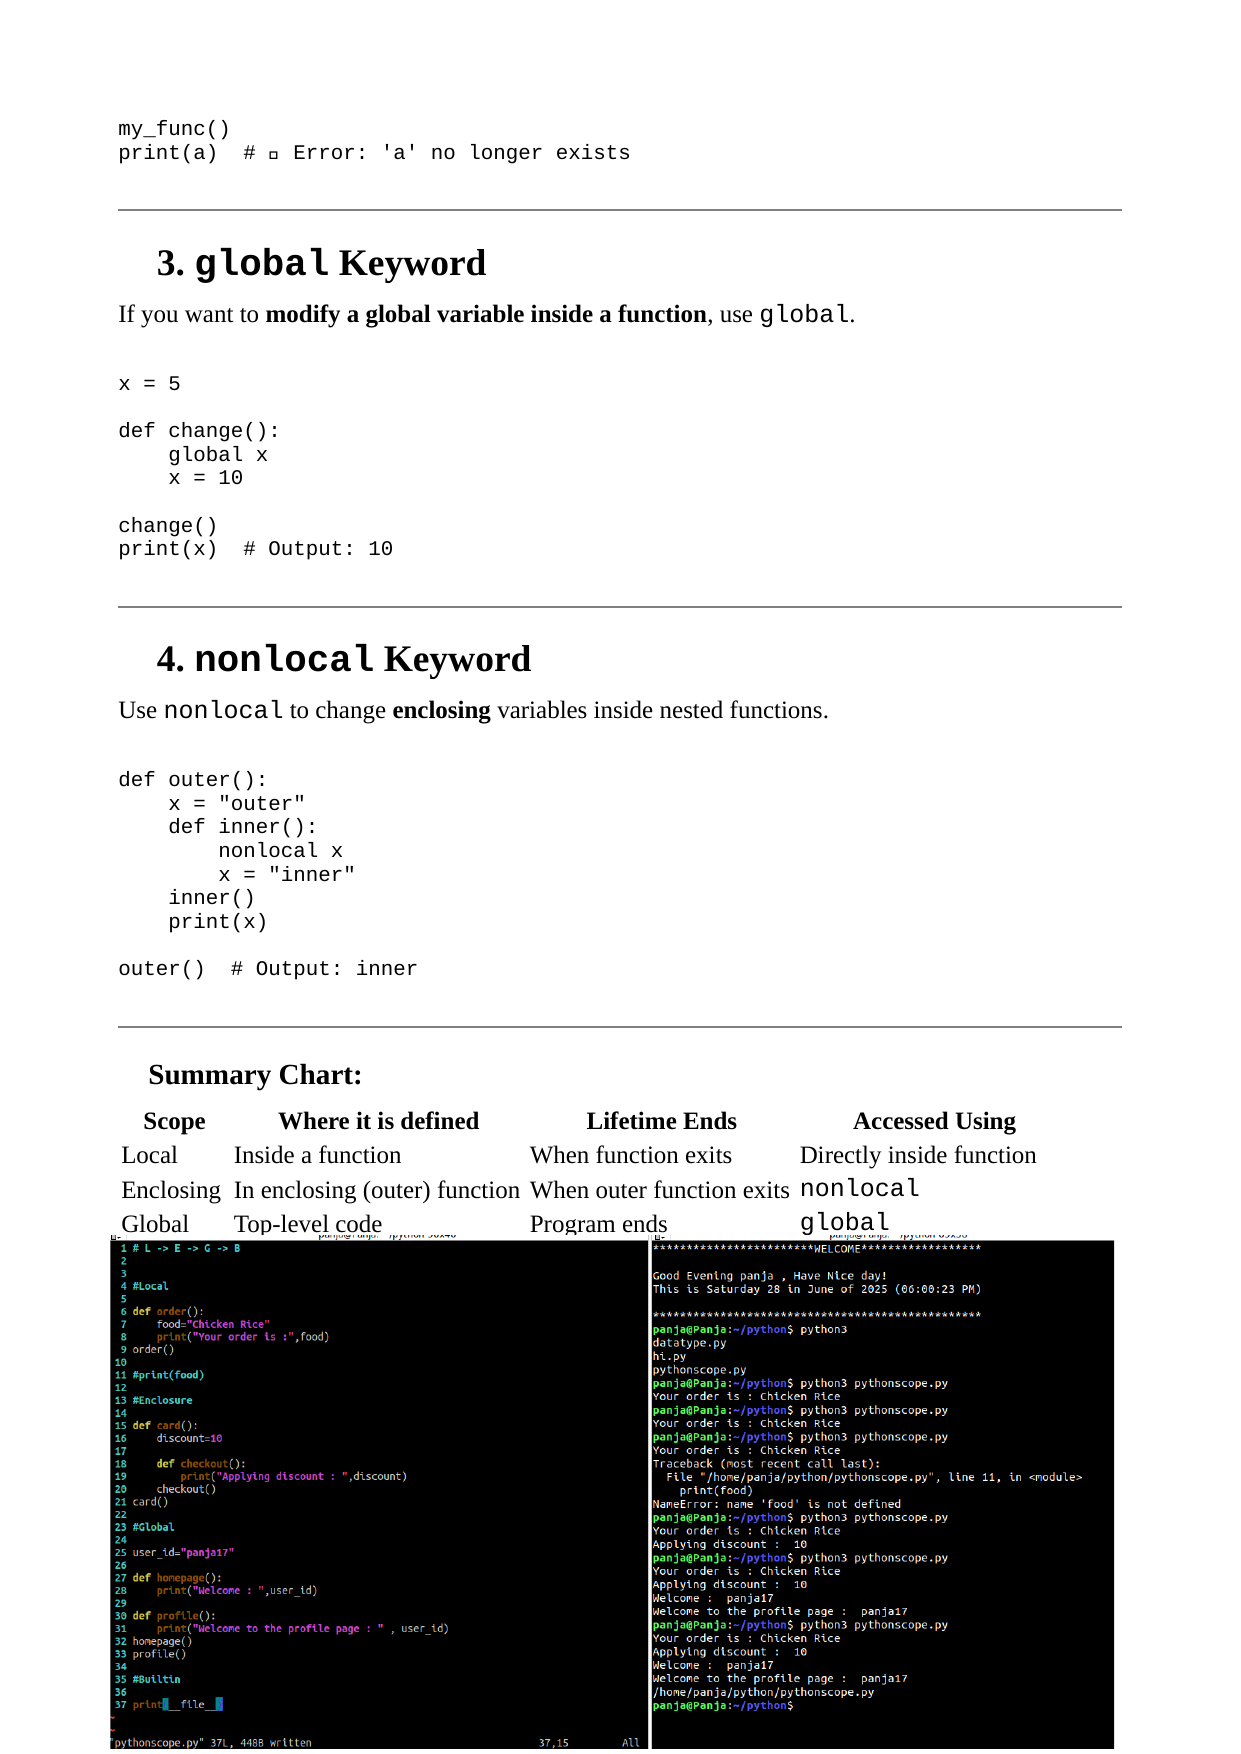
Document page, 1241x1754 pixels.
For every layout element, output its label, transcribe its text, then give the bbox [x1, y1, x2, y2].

table_cell In enclosing (outer) function [231, 1172, 527, 1207]
text outer() # Output: inner [118, 958, 1122, 982]
table_cell Inside a function [231, 1138, 527, 1172]
text def inner(): [118, 816, 1122, 840]
subtitle 🔧 4. nonlocal Keyword [118, 637, 1122, 683]
text global x [118, 444, 1122, 467]
table_cell Top-level code [231, 1207, 527, 1235]
text x = "inner" [118, 864, 1122, 887]
text nonlocal x [118, 840, 1122, 864]
table_cell Enclosing [118, 1172, 231, 1207]
table_cell Local [118, 1138, 231, 1172]
picture [110, 1235, 1115, 1749]
text print(a) # ❌ Error: 'a' no longer exists [118, 142, 1122, 165]
table_cell Program ends [527, 1207, 797, 1235]
table_header Where it is defined [231, 1103, 527, 1137]
text print(x) # Output: 10 [118, 538, 1122, 562]
text my_func() [118, 118, 1122, 142]
text x = 5 [118, 373, 1122, 396]
text x = 10 [118, 467, 1122, 491]
text If you want to modify a global variable inside a function, use global. [118, 299, 1122, 330]
table_cell When outer function exits [527, 1172, 797, 1207]
table_cell When function exits [527, 1138, 797, 1172]
text change() [118, 514, 1122, 538]
table_cell Directly inside function [797, 1138, 1072, 1172]
subtitle ✅ Summary Chart: [118, 1057, 1122, 1090]
text x = "outer" [118, 793, 1122, 816]
table_header Scope [118, 1103, 231, 1137]
text print(x) [118, 911, 1122, 935]
table_header Accessed Using [797, 1103, 1072, 1137]
table_cell global [797, 1207, 1072, 1235]
table_cell Global [118, 1207, 231, 1235]
text Use nonlocal to change enclosing variables inside nested functions. [118, 696, 1122, 726]
subtitle 🔧 3. global Keyword [118, 240, 1122, 287]
text def outer(): [118, 769, 1122, 793]
table_header Lifetime Ends [527, 1103, 797, 1137]
text inner() [118, 887, 1122, 911]
table_cell nonlocal [797, 1172, 1072, 1207]
text def change(): [118, 420, 1122, 444]
